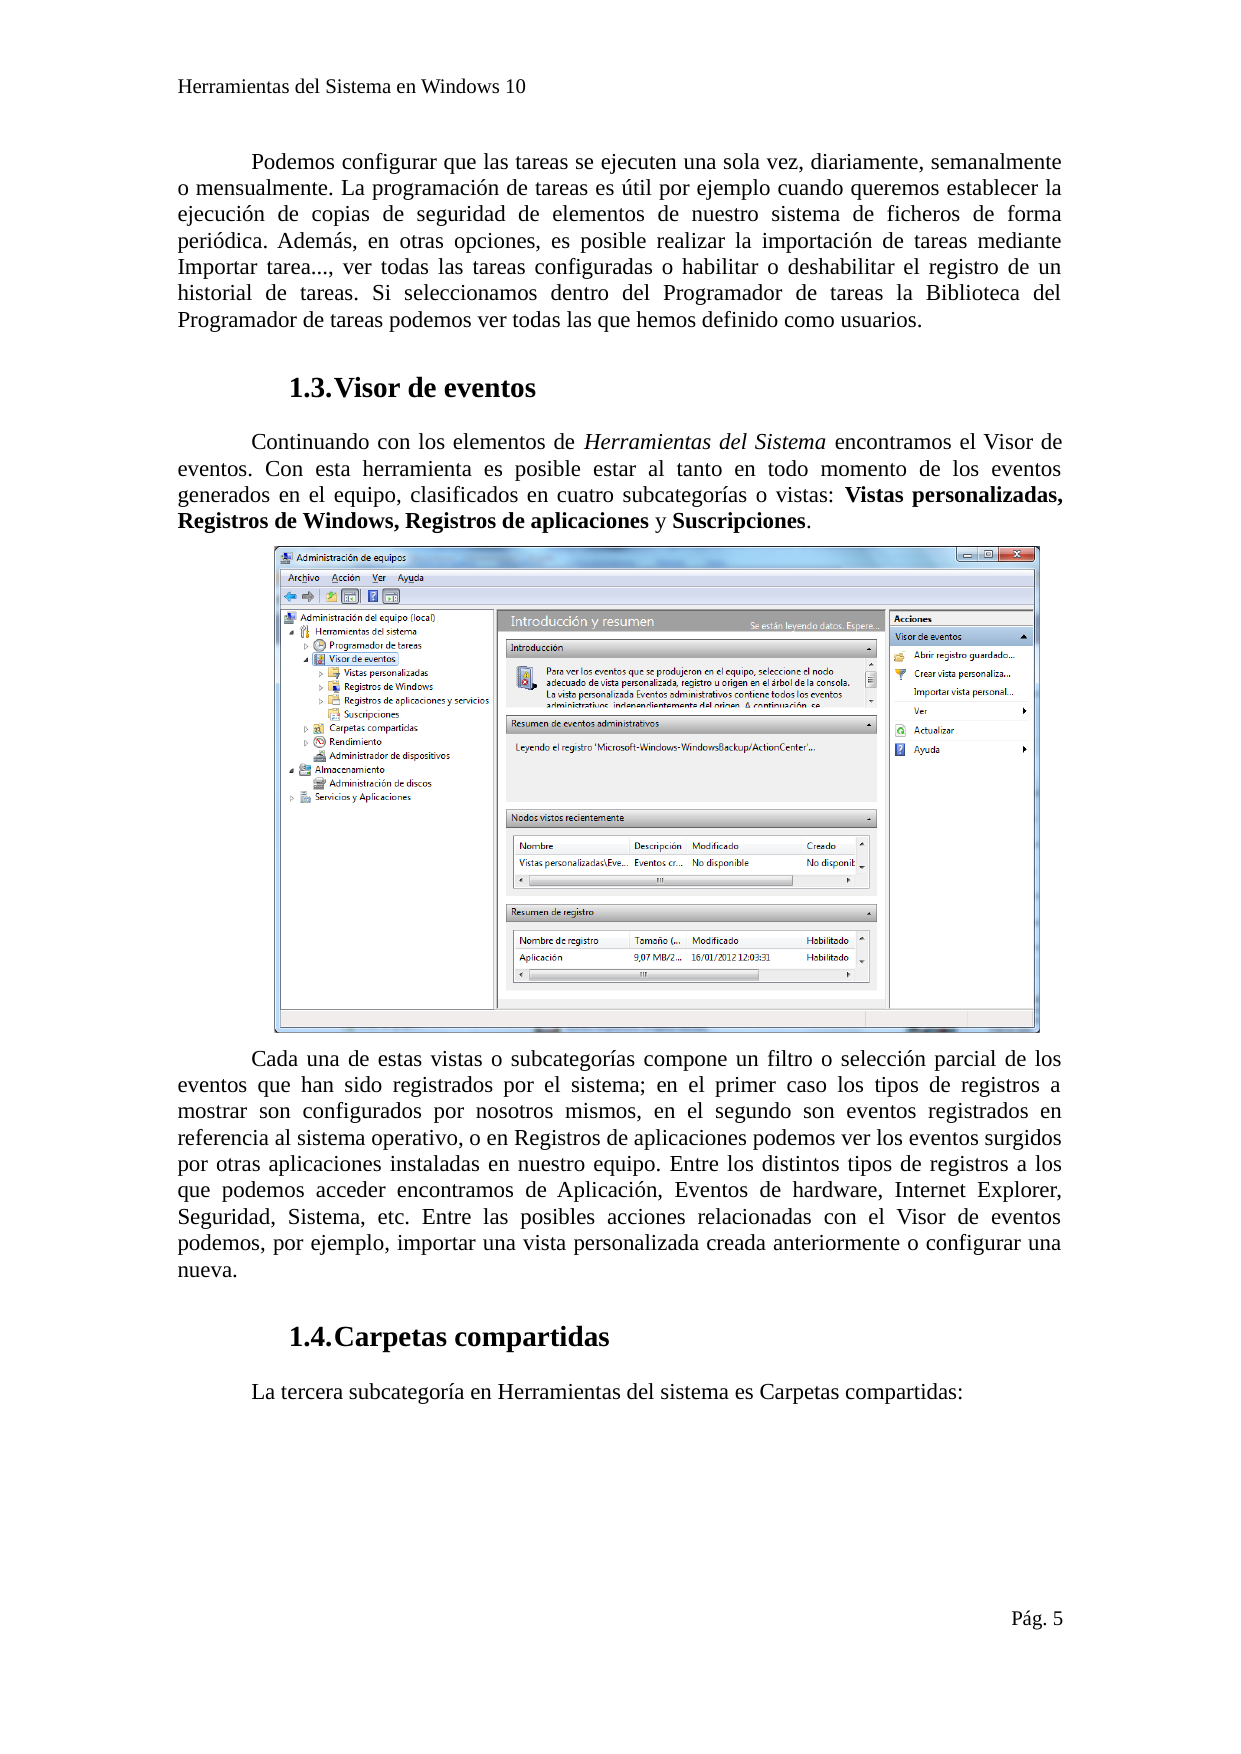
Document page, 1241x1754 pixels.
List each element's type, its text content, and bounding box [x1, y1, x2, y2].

text Continuando con los elementos de Herramientas del Sistema encontramos el Visor de eventos. Con esta herramienta es posible estar al tanto en todo momento de los eventos generados en el equipo, clasificados en cuatro subcategorías o vistas: Vistas personalizadas, Registros de Windows, Registros de aplicaciones y Suscripciones. [177, 428, 1063, 534]
list Carpetas compartidas [288, 1319, 1063, 1353]
text La tercera subcategoría en Herramientas del sistema es Carpetas compartidas: [177, 1378, 1063, 1404]
text Podemos configurar que las tareas se ejecuten una sola vez, diariamente, semanalmente o mensualmente. La programación de tareas es útil por ejemplo cuando queremos establecer la ejecución de copias de seguridad de elementos de nuestro sistema de ficheros de forma periódica. Además, en otras opciones, es posible realizar la importación de tareas mediante Importar tarea..., ver todas las tareas configuradas o habilitar o deshabilitar el registro de un historial de tareas. Si seleccionamos dentro del Programador de tareas la Biblioteca del Programador de tareas podemos ver todas las que hemos definido como usuarios. [177, 148, 1063, 332]
list Visor de eventos [288, 370, 1063, 403]
text Cada una de estas vistas o subcategorías compone un filtro o selección parcial de los eventos que han sido registrados por el sistema; en el primer caso los tipos de registros a mostrar son configurados por nosotros mismos, en el segundo son eventos registrados en referencia al sistema operativo, o en Registros de aplicaciones podemos ver los eventos surgidos por otras aplicaciones instaladas en nuestro equipo. Entre los distintos tipos de registros a los que podemos acceder encontramos de Aplicación, Eventos de hardware, Internet Explorer, Seguridad, Sistema, etc. Entre las posibles acciones relacionadas con el Visor de eventos podemos, por ejemplo, importar una vista personalizada creada anteriormente o configurar una nueva. [177, 1045, 1063, 1282]
